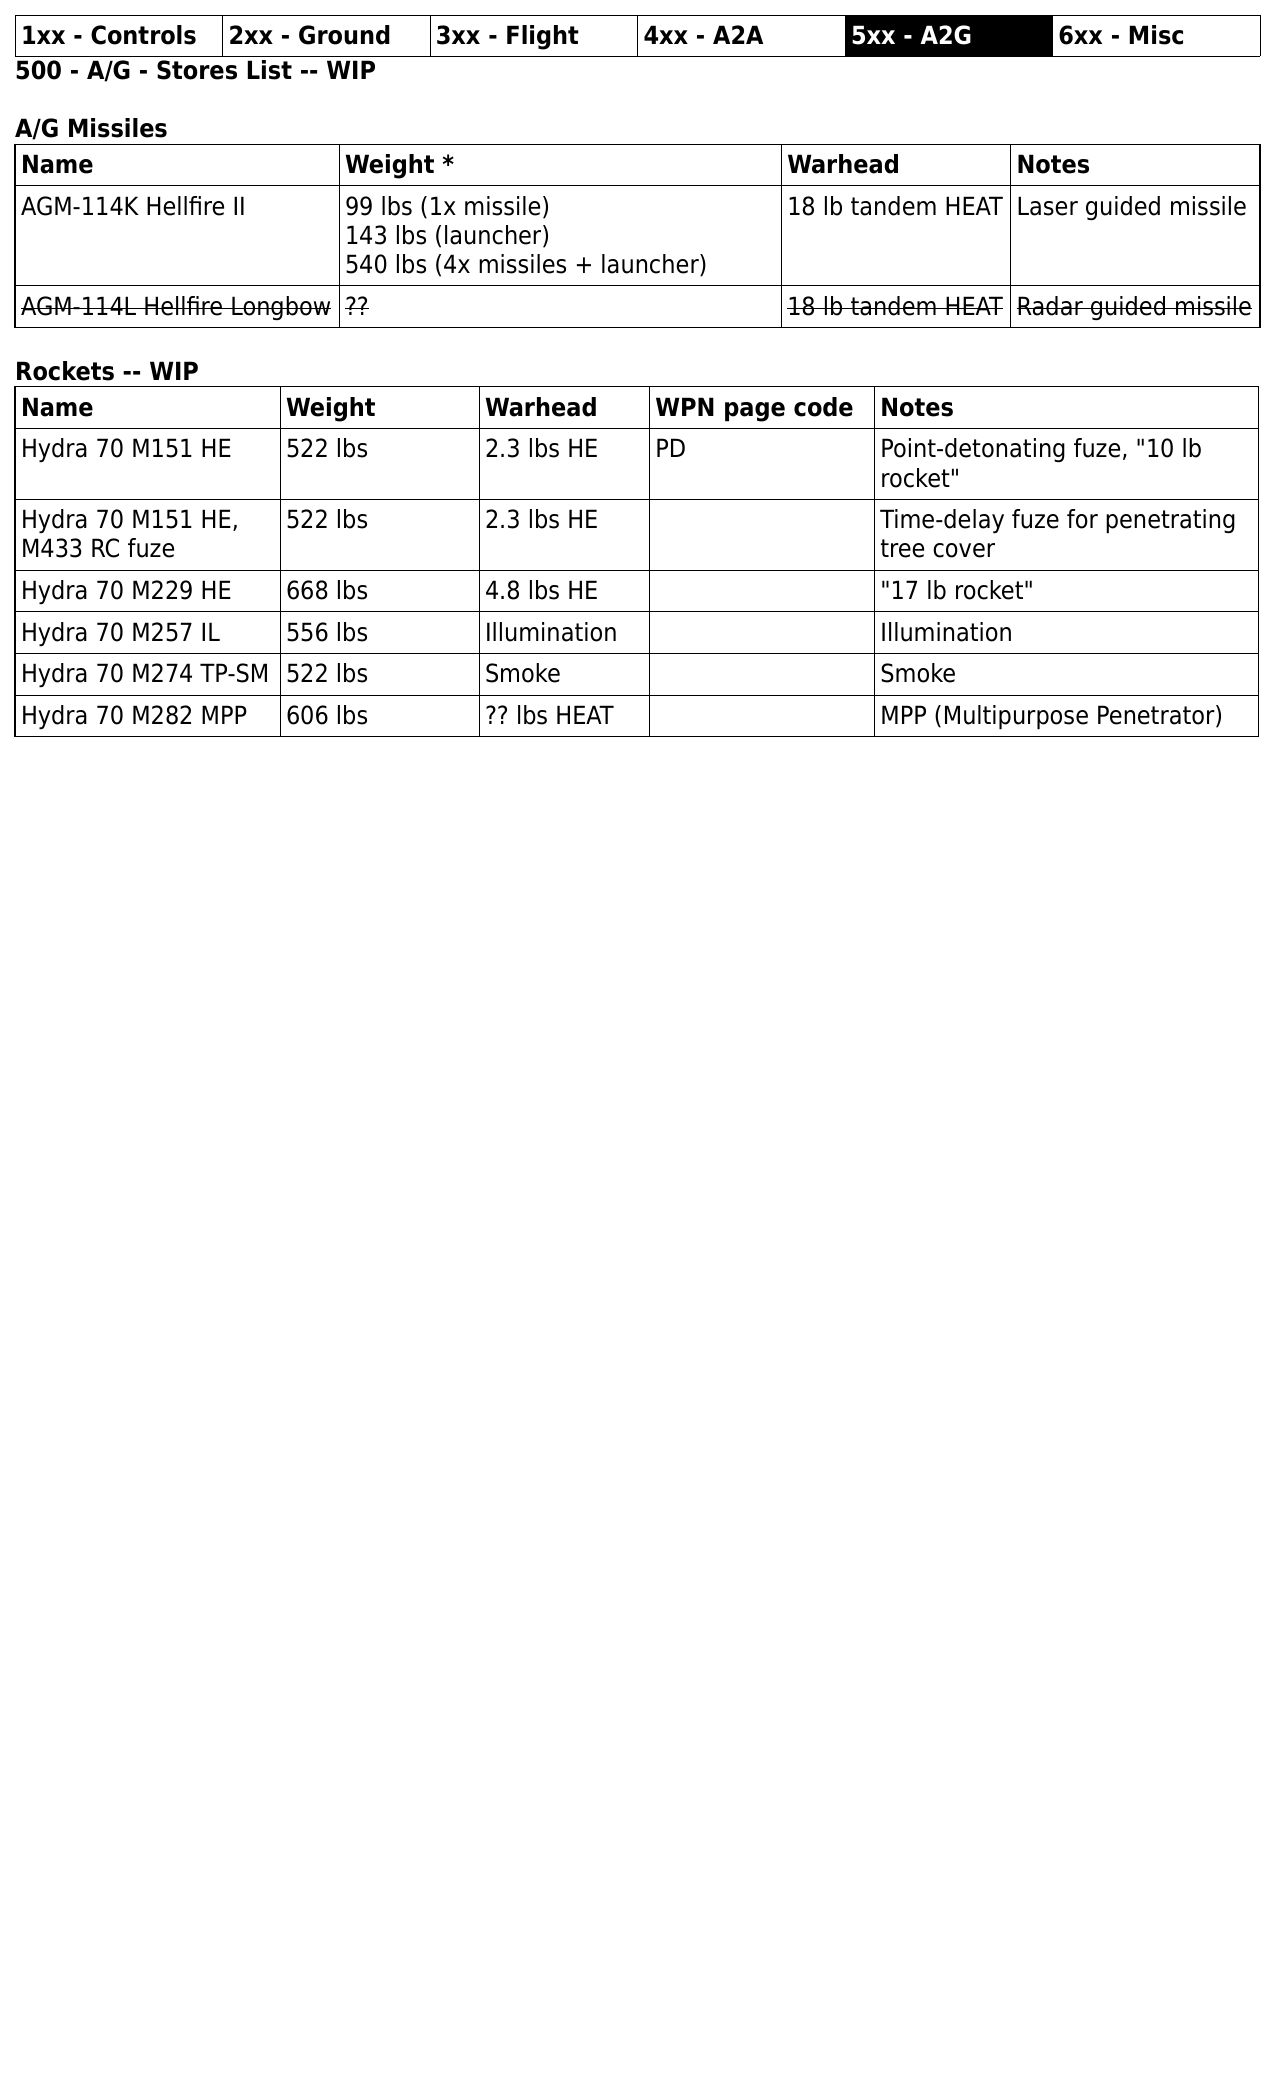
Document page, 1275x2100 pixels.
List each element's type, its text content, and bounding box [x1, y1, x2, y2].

table_cell 668 lbs [281, 571, 479, 611]
table_cell 99 lbs (1x missile) 143 lbs (launcher) 540 lbs (4x missiles + launcher) [340, 186, 781, 285]
table_cell AGM-114K Hellfire II [16, 186, 339, 285]
table_cell 18 lb tandem HEAT [782, 186, 1010, 285]
table_cell 18 lb tandem HEAT [782, 286, 1010, 327]
table_header Name [16, 145, 339, 185]
table_header Warhead [782, 145, 1010, 185]
table_cell [650, 654, 874, 694]
table_cell 556 lbs [281, 612, 479, 653]
table_header Notes [1011, 145, 1259, 185]
table_cell 4.8 lbs HE [480, 571, 649, 611]
table_cell Laser guided missile [1011, 186, 1259, 285]
table_cell Hydra 70 M151 HE [16, 429, 280, 499]
table_cell AGM-114L Hellfire Longbow [16, 286, 339, 327]
table_cell Hydra 70 M257 IL [16, 612, 280, 653]
table_cell Radar guided missile [1011, 286, 1259, 327]
table_cell Hydra 70 M229 HE [16, 571, 280, 611]
table_cell Smoke [875, 654, 1258, 694]
table_header Weight * [340, 145, 781, 185]
text 500 - A/G - Stores List -- WIP [15, 57, 1260, 85]
text A/G Missiles [15, 114, 1260, 143]
table_cell 2.3 lbs HE [480, 500, 649, 569]
table_header WPN page code [650, 387, 874, 428]
table_cell Hydra 70 M274 TP-SM [16, 654, 280, 694]
table_cell [650, 571, 874, 611]
table_cell 522 lbs [281, 654, 479, 694]
table_cell ?? lbs HEAT [480, 696, 649, 736]
table_header Weight [281, 387, 479, 428]
table_cell Point-detonating fuze, "10 lb rocket" [875, 429, 1258, 499]
table_header 5xx - A2G [846, 16, 1052, 56]
table_cell 2.3 lbs HE [480, 429, 649, 499]
table_header 1xx - Controls [16, 16, 222, 56]
table_cell Smoke [480, 654, 649, 694]
table_cell MPP (Multipurpose Penetrator) [875, 696, 1258, 736]
table_cell Hydra 70 M151 HE, M433 RC fuze [16, 500, 280, 569]
table_header 2xx - Ground [223, 16, 430, 56]
table_cell [650, 612, 874, 653]
table_cell 522 lbs [281, 500, 479, 569]
table_cell Illumination [480, 612, 649, 653]
table_cell [650, 500, 874, 569]
table_cell Time-delay fuze for penetrating tree cover [875, 500, 1258, 569]
table_cell ?? [340, 286, 781, 327]
table_header 4xx - A2A [638, 16, 845, 56]
table_cell 606 lbs [281, 696, 479, 736]
table_header 3xx - Flight [431, 16, 637, 56]
table_cell 522 lbs [281, 429, 479, 499]
table_header Notes [875, 387, 1258, 428]
table_cell [650, 696, 874, 736]
table_cell Hydra 70 M282 MPP [16, 696, 280, 736]
table_header Name [16, 387, 280, 428]
table_cell PD [650, 429, 874, 499]
text Rockets -- WIP [15, 357, 1260, 386]
table_cell "17 lb rocket" [875, 571, 1258, 611]
table_cell Illumination [875, 612, 1258, 653]
table_header 6xx - Misc [1053, 16, 1260, 56]
table_header Warhead [480, 387, 649, 428]
